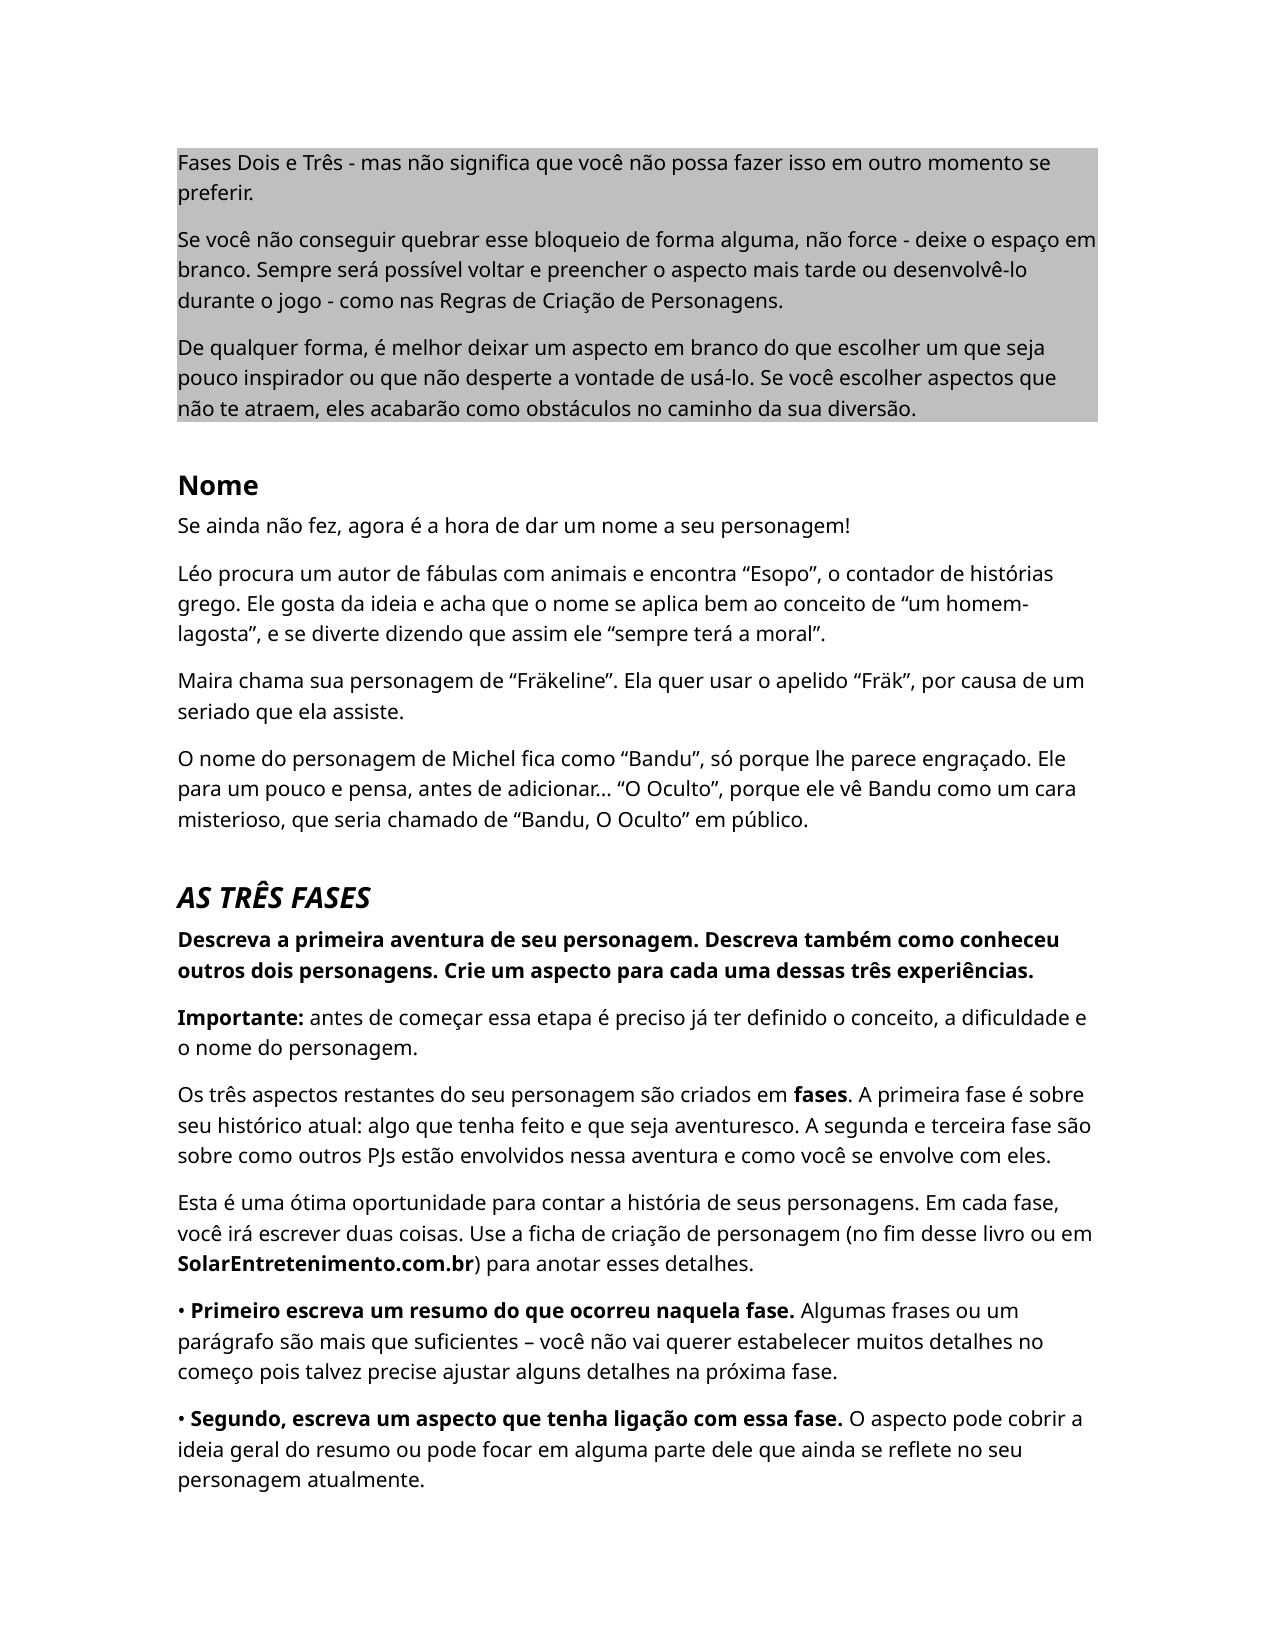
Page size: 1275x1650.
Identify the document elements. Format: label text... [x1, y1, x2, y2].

text Léo procura um autor de fábulas com animais e encontra “Esopo”, o contador de histórias grego. Ele gosta da ideia e acha que o nome se aplica bem ao conceito de “um homem-lagosta”, e se diverte dizendo que assim ele “sempre terá a moral”. [177, 559, 1098, 648]
text Esta é uma ótima oportunidade para contar a história de seus personagens. Em cada fase, você irá escrever duas coisas. Use a ficha de criação de personagem (no fim desse livro ou em SolarEntretenimento.com.br) para anotar esses detalhes. [177, 1188, 1098, 1278]
text • Primeiro escreva um resumo do que ocorreu naquela fase. Algumas frases ou um parágrafo são mais que suficientes – você não vai querer estabelecer muitos detalhes no começo pois talvez precise ajustar alguns detalhes na próxima fase. [177, 1296, 1098, 1386]
text O nome do personagem de Michel fica como “Bandu”, só porque lhe parece engraçado. Ele para um pouco e pensa, antes de adicionar... “O Oculto”, porque ele vê Bandu como um cara misterioso, que seria chamado de “Bandu, O Oculto” em público. [177, 744, 1098, 833]
text Se ainda não fez, agora é a hora de dar um nome a seu personagem! [177, 512, 1098, 540]
subtitle Nome [177, 466, 1098, 503]
text • Segundo, escreva um aspecto que tenha ligação com essa fase. O aspecto pode cobrir a ideia geral do resumo ou pode focar em alguma parte dele que ainda se reﬂete no seu personagem atualmente. [177, 1404, 1098, 1494]
subtitle AS TRÊS FASES [177, 877, 1098, 917]
text Os três aspectos restantes do seu personagem são criados em fases. A primeira fase é sobre seu histórico atual: algo que tenha feito e que seja aventuresco. A segunda e terceira fase são sobre como outros PJs estão envolvidos nessa aventura e como você se envolve com eles. [177, 1081, 1098, 1170]
text Importante: antes de começar essa etapa é preciso já ter definido o conceito, a dificuldade e o nome do personagem. [177, 1003, 1098, 1062]
text Maira chama sua personagem de “Fräkeline”. Ela quer usar o apelido “Fräk”, por causa de um seriado que ela assiste. [177, 667, 1098, 725]
text Descreva a primeira aventura de seu personagem. Descreva também como conheceu outros dois personagens. Crie um aspecto para cada uma dessas três experiências. [177, 926, 1098, 984]
text De qualquer forma, é melhor deixar um aspecto em branco do que escolher um que seja pouco inspirador ou que não desperte a vontade de usá-lo. Se você escolher aspectos que não te atraem, eles acabarão como obstáculos no caminho da sua diversão. [177, 333, 1098, 422]
text Fases Dois e Três - mas não significa que você não possa fazer isso em outro momento se preferir. [177, 148, 1098, 206]
text Se você não conseguir quebrar esse bloqueio de forma alguma, não force - deixe o espaço em branco. Sempre será possível voltar e preencher o aspecto mais tarde ou desenvolvê-lo durante o jogo - como nas Regras de Criação de Personagens. [177, 225, 1098, 314]
